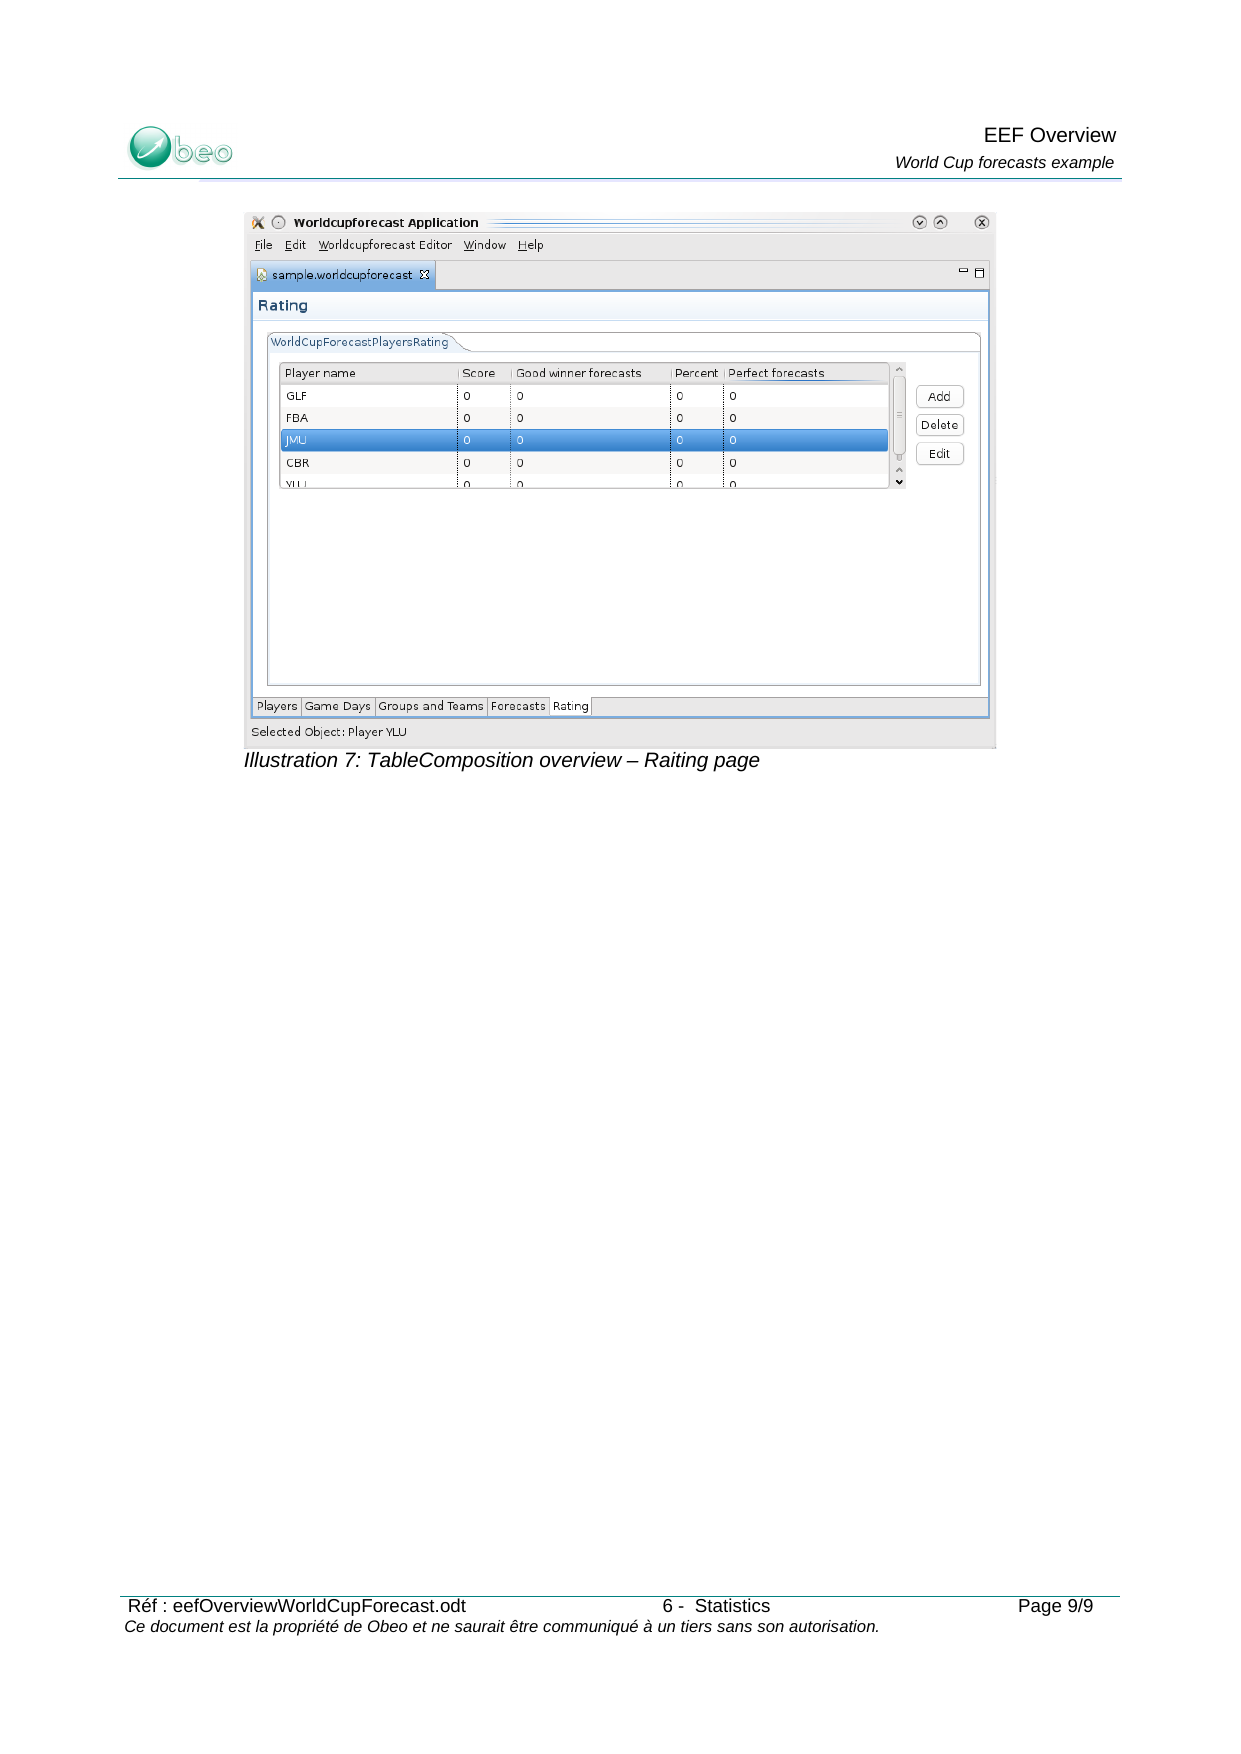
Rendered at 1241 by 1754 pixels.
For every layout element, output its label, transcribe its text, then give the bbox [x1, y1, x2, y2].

picture [243, 212, 997, 749]
text Illustration 7: TableComposition overview – Raiting page [244, 749, 996, 772]
picture [123, 123, 238, 171]
